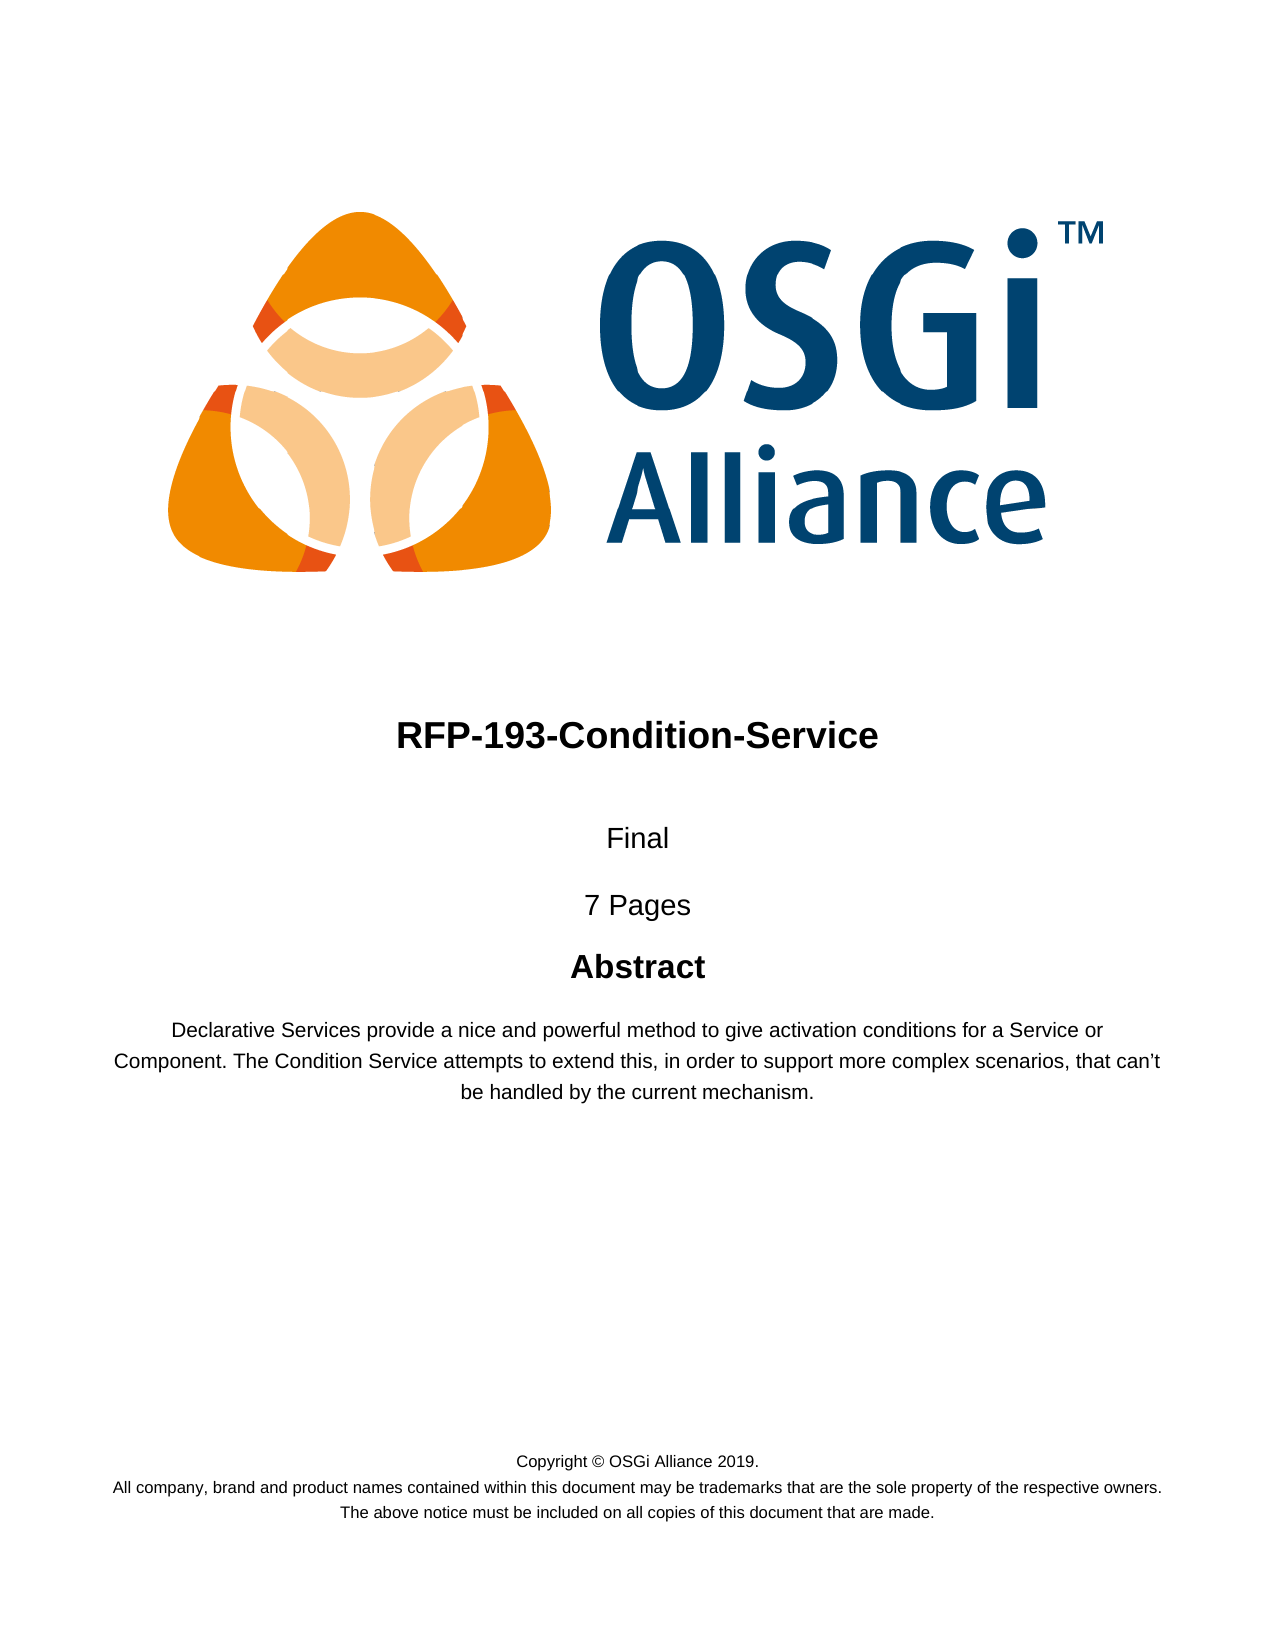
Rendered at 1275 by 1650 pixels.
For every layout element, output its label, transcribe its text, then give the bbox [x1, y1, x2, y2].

picture [112, 158, 1163, 626]
text Declarative Services provide a nice and powerful method to give activation conditions for a Service or Component. The Condition Service attempts to extend this, in order to support more complex scenarios, that can’t be handled by the current mechanism. [112, 1010, 1162, 1104]
title Final 7 Pages [112, 821, 1162, 922]
title RFP-193-Condition-Service [112, 714, 1162, 757]
text Abstract [112, 947, 1162, 985]
